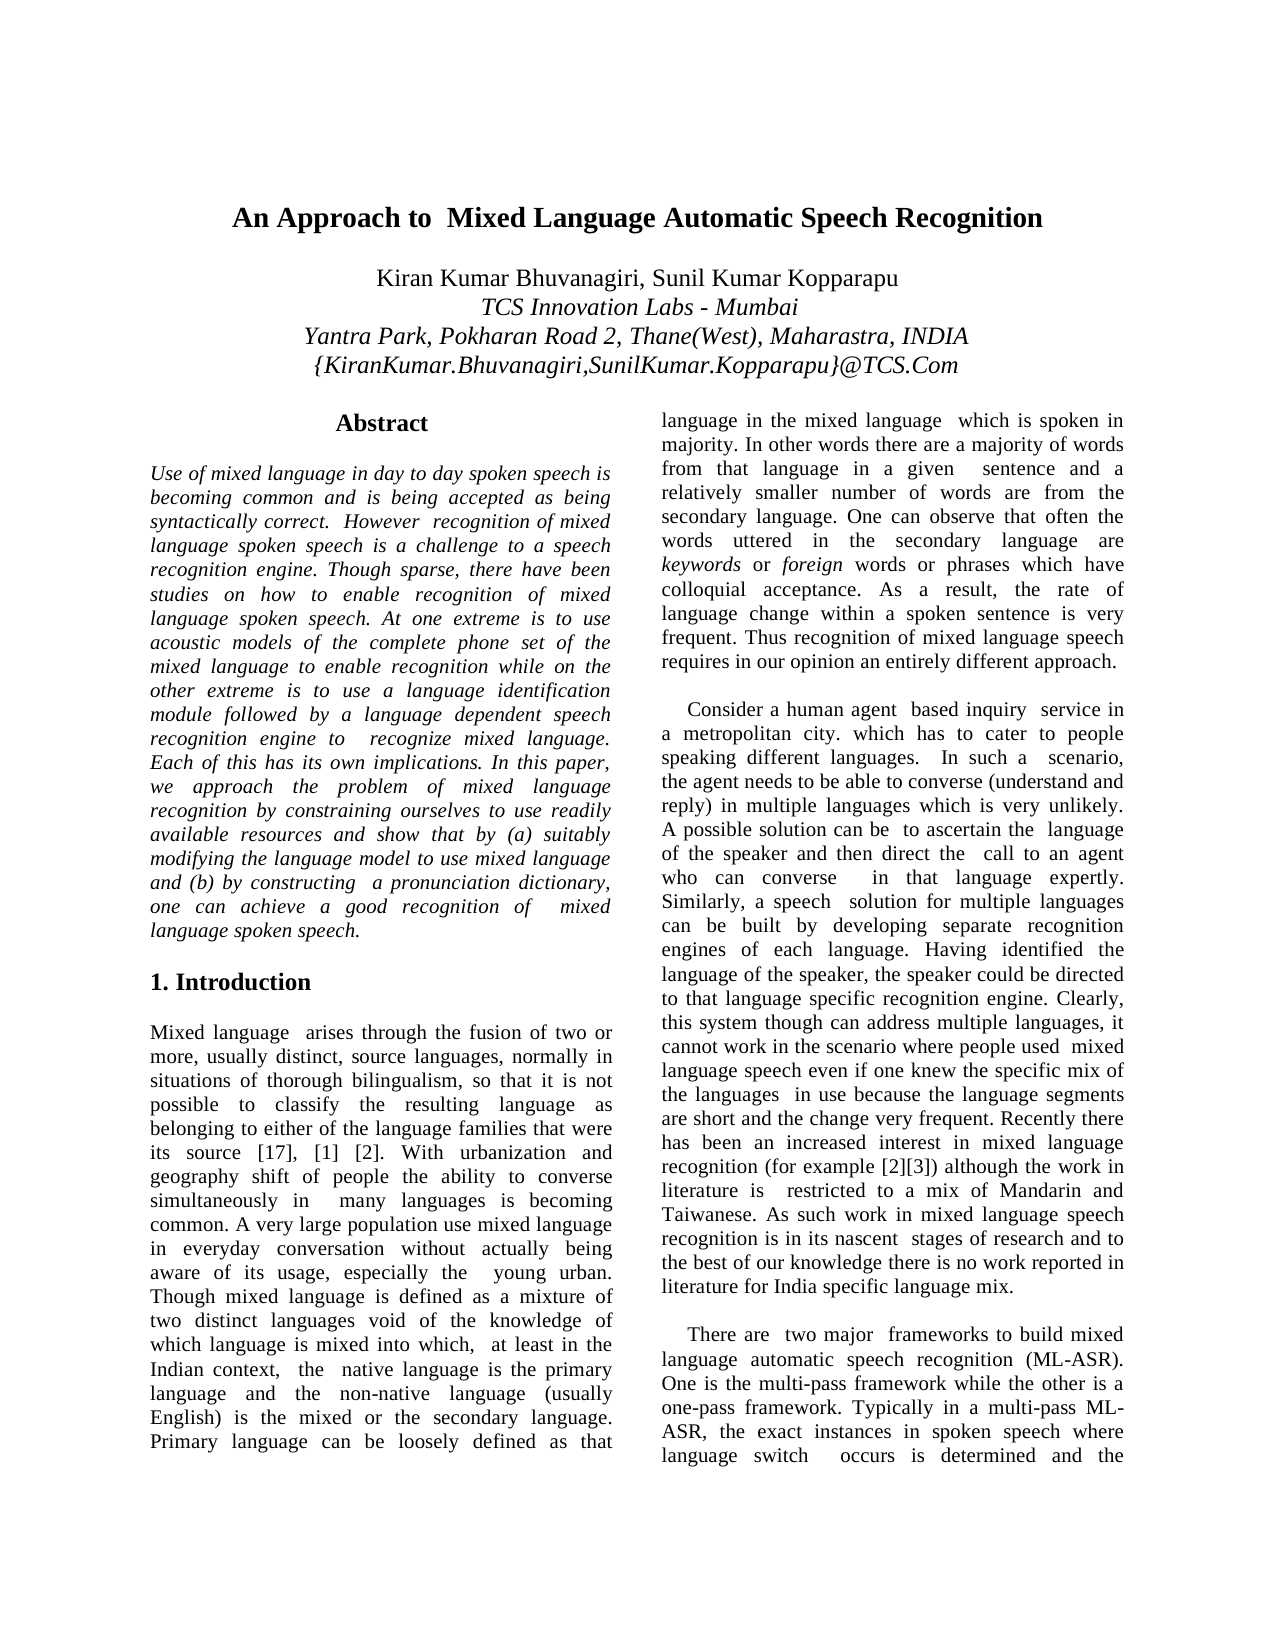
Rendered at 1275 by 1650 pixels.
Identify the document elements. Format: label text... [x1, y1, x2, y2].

text Consider a human agent based inquiry service in a metropolitan city. which has to cater to people speaking different languages. In such a scenario, the agent needs to be able to converse (understand and reply) in multiple languages which is very unlikely. A possible solution can be to ascertain the language of the speaker and then direct the call to an agent who can converse in that language expertly. Similarly, a speech solution for multiple languages can be built by developing separate recognition engines of each language. Having identified the language of the speaker, the speaker could be directed to that language specific recognition engine. Clearly, this system though can address multiple languages, it cannot work in the scenario where people used mixed language speech even if one knew the specific mix of the languages in use because the language segments are short and the change very frequent. Recently there has been an increased interest in mixed language recognition (for example [2][3]) although the work in literature is restricted to a mix of Mandarin and Taiwanese. As such work in mixed language speech recognition is in its nascent stages of research and to the best of our knowledge there is no work reported in literature for India specific language mix. [661, 697, 1125, 1298]
text TCS Innovation Labs - Mumbai [150, 292, 1125, 321]
text {KiranKumar.Bhuvanagiri,SunilKumar.Kopparapu}@TCS.Com [150, 350, 1125, 379]
title Abstract [150, 408, 613, 437]
title An Approach to Mixed Language Automatic Speech Recognition [150, 200, 1125, 233]
subtitle 1. Introduction [150, 966, 613, 995]
text Mixed language arises through the fusion of two or more, usually distinct, source languages, normally in situations of thorough bilingualism, so that it is not possible to classify the resulting language as belonging to either of the language families that were its source [17], [1] [2]. With urbanization and geography shift of people the ability to converse simultaneously in many languages is becoming common. A very large population use mixed language in everyday conversation without actually being aware of its usage, especially the young urban. Though mixed language is defined as a mixture of two distinct languages void of the knowledge of which language is mixed into which, at least in the Indian context, the native language is the primary language and the non-native language (usually English) is the mixed or the secondary language. Primary language can be loosely defined as that [150, 1019, 613, 1453]
text There are two major frameworks to build mixed language automatic speech recognition (ML-ASR). One is the multi-pass framework while the other is a one-pass framework. Typically in a multi-pass ML-ASR, the exact instances in spoken speech where language switch occurs is determined and the [661, 1322, 1125, 1467]
text Yantra Park, Pokharan Road 2, Thane(West), Maharastra, INDIA [150, 321, 1125, 350]
text Kiran Kumar Bhuvanagiri, Sunil Kumar Kopparapu [150, 263, 1125, 292]
text language in the mixed language which is spoken in majority. In other words there are a majority of words from that language in a given sentence and a relatively smaller number of words are from the secondary language. One can observe that often the words uttered in the secondary language are keywords or foreign words or phrases which have colloquial acceptance. As a result, the rate of language change within a spoken sentence is very frequent. Thus recognition of mixed language speech requires in our opinion an entirely different approach. [661, 408, 1125, 673]
text Use of mixed language in day to day spoken speech is becoming common and is being accepted as being syntactically correct. However recognition of mixed language spoken speech is a challenge to a speech recognition engine. Though sparse, there have been studies on how to enable recognition of mixed language spoken speech. At one extreme is to use acoustic models of the complete phone set of the mixed language to enable recognition while on the other extreme is to use a language identification module followed by a language dependent speech recognition engine to recognize mixed language. Each of this has its own implications. In this paper, we approach the problem of mixed language recognition by constraining ourselves to use readily available resources and show that by (a) suitably modifying the language model to use mixed language and (b) by constructing a pronunciation dictionary, one can achieve a good recognition of mixed language spoken speech. [150, 461, 613, 942]
